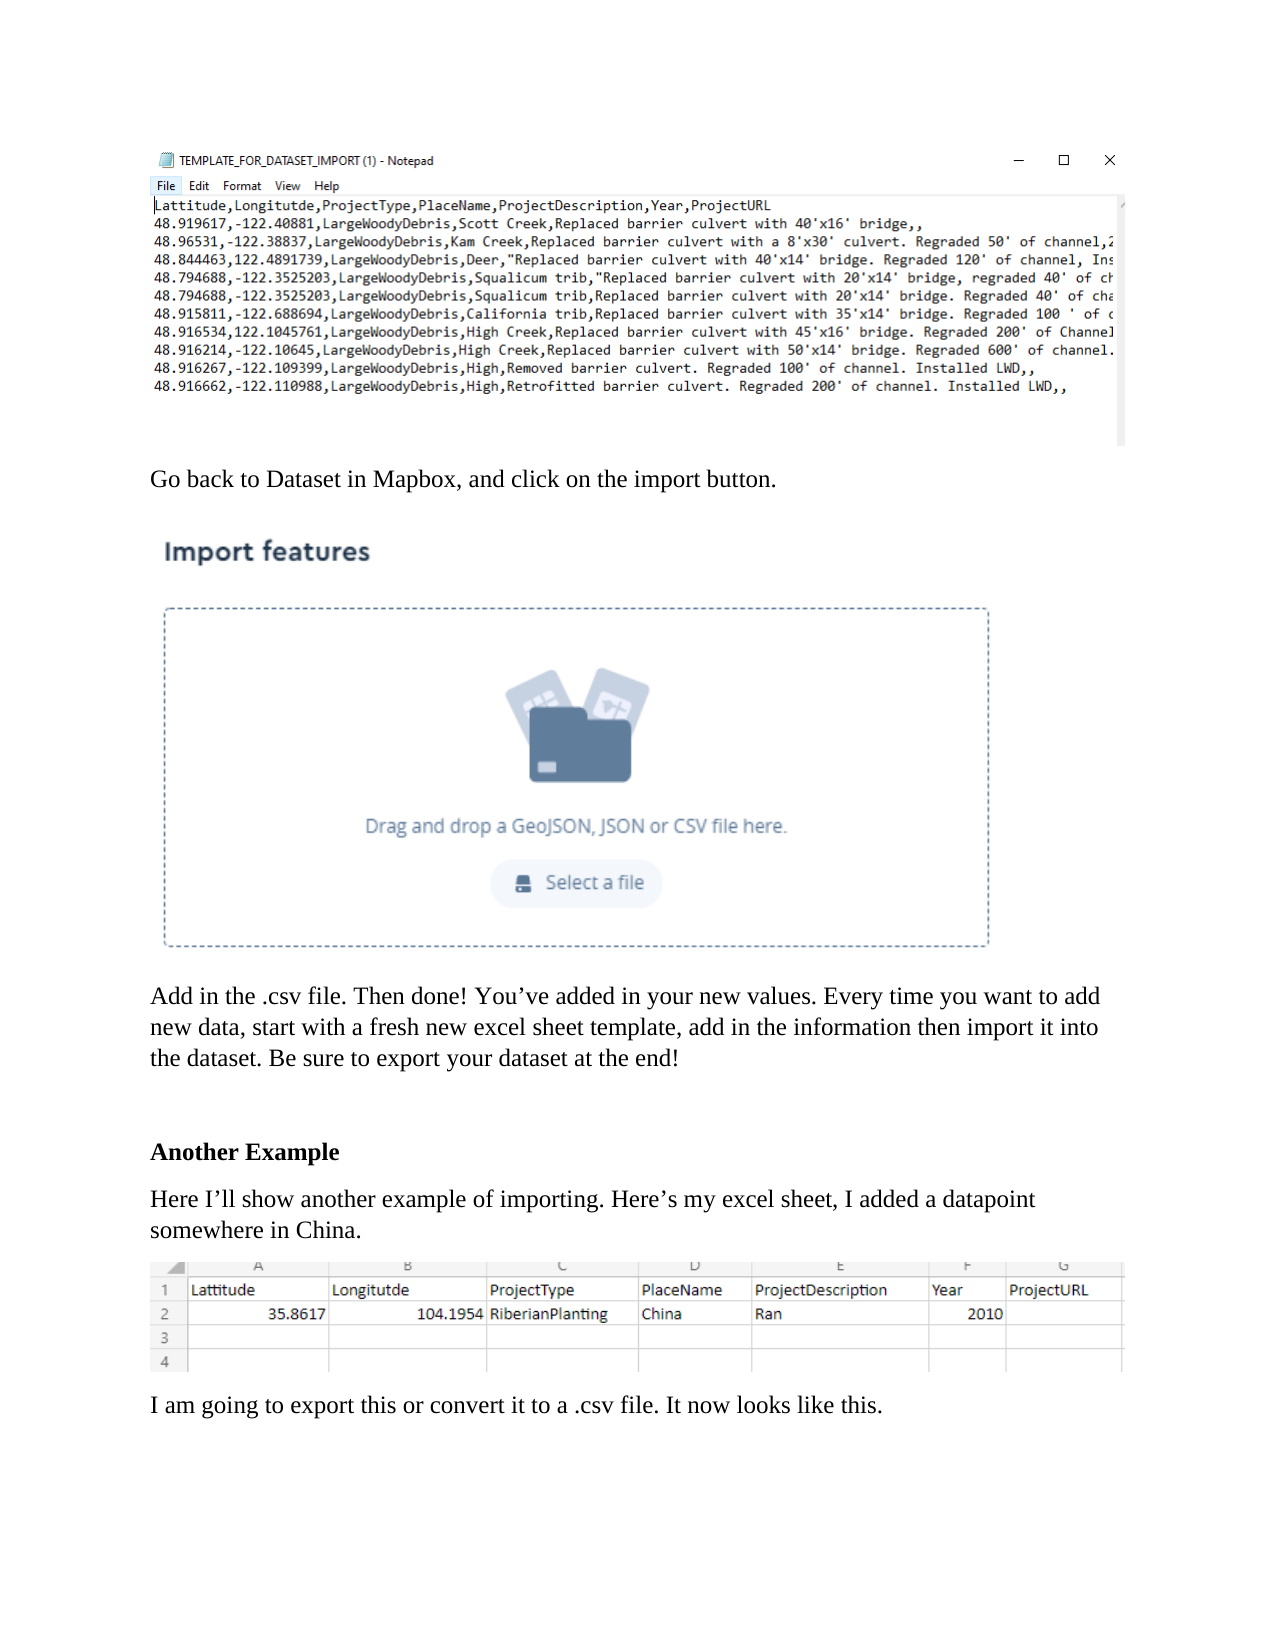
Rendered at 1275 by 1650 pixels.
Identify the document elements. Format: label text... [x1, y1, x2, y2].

text I am going to export this or convert it to a .csv file. It now looks like this. [150, 1390, 1125, 1419]
text Here I’ll show another example of importing. Here’s my excel sheet, I added a datapoint somewhere in China. [150, 1184, 1125, 1244]
text Add in the .csv file. Then done! You’ve added in your new values. Every time you want to add new data, start with a fresh new excel sheet template, add in the information then import it into the dataset. Be sure to export your dataset at the end! [150, 981, 1125, 1072]
text Go back to Dataset in Mapbox, and click on the import button. [150, 464, 1125, 493]
text Another Example [150, 1137, 1125, 1166]
